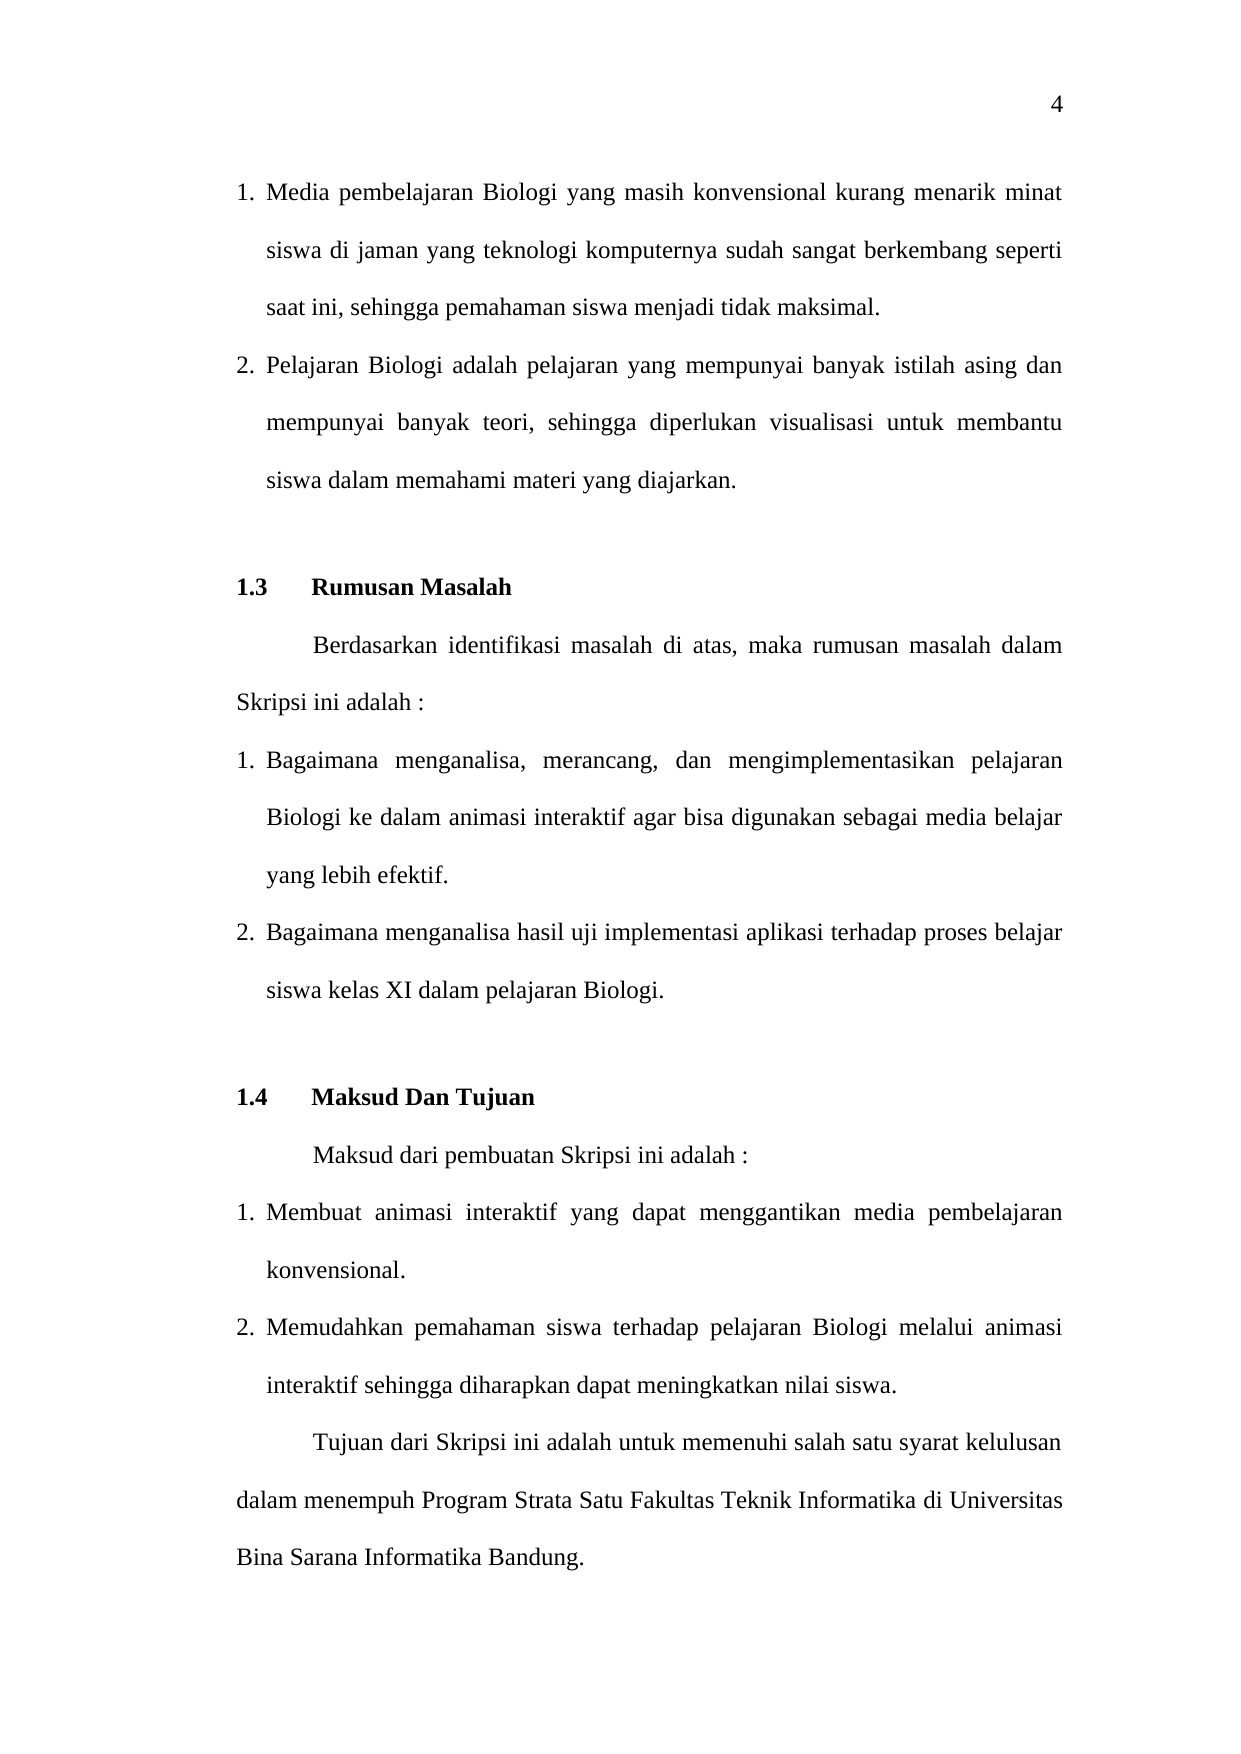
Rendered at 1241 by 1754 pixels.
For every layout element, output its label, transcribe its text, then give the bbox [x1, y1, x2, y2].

list Bagaimana menganalisa, merancang, dan mengimplementasikan pelajaran Biologi ke dalam animasi interaktif agar bisa digunakan sebagai media belajar yang lebih efektif. [236, 745, 1063, 888]
list Media pembelajaran Biologi yang masih konvensional kurang menarik minat siswa di jaman yang teknologi komputernya sudah sangat berkembang seperti saat ini, sehingga pemahaman siswa menjadi tidak maksimal. [236, 177, 1063, 321]
subtitle Maksud Dan Tujuan [236, 1082, 1063, 1111]
text Tujuan dari Skripsi ini adalah untuk memenuhi salah satu syarat kelulusan dalam menempuh Program Strata Satu Fakultas Teknik Informatika di Universitas Bina Sarana Informatika Bandung. [236, 1427, 1063, 1571]
text Berdasarkan identifikasi masalah di atas, maka rumusan masalah dalam Skripsi ini adalah : [236, 630, 1063, 716]
text Maksud dari pembuatan Skripsi ini adalah : [236, 1140, 1063, 1168]
subtitle Rumusan Masalah [236, 572, 1063, 601]
list Membuat animasi interaktif yang dapat menggantikan media pembelajaran konvensional. [236, 1197, 1063, 1283]
list Bagaimana menganalisa hasil uji implementasi aplikasi terhadap proses belajar siswa kelas XI dalam pelajaran Biologi. [236, 917, 1063, 1003]
list Pelajaran Biologi adalah pelajaran yang mempunyai banyak istilah asing dan mempunyai banyak teori, sehingga diperlukan visualisasi untuk membantu siswa dalam memahami materi yang diajarkan. [236, 350, 1063, 493]
list Memudahkan pemahaman siswa terhadap pelajaran Biologi melalui animasi interaktif sehingga diharapkan dapat meningkatkan nilai siswa. [236, 1312, 1063, 1398]
